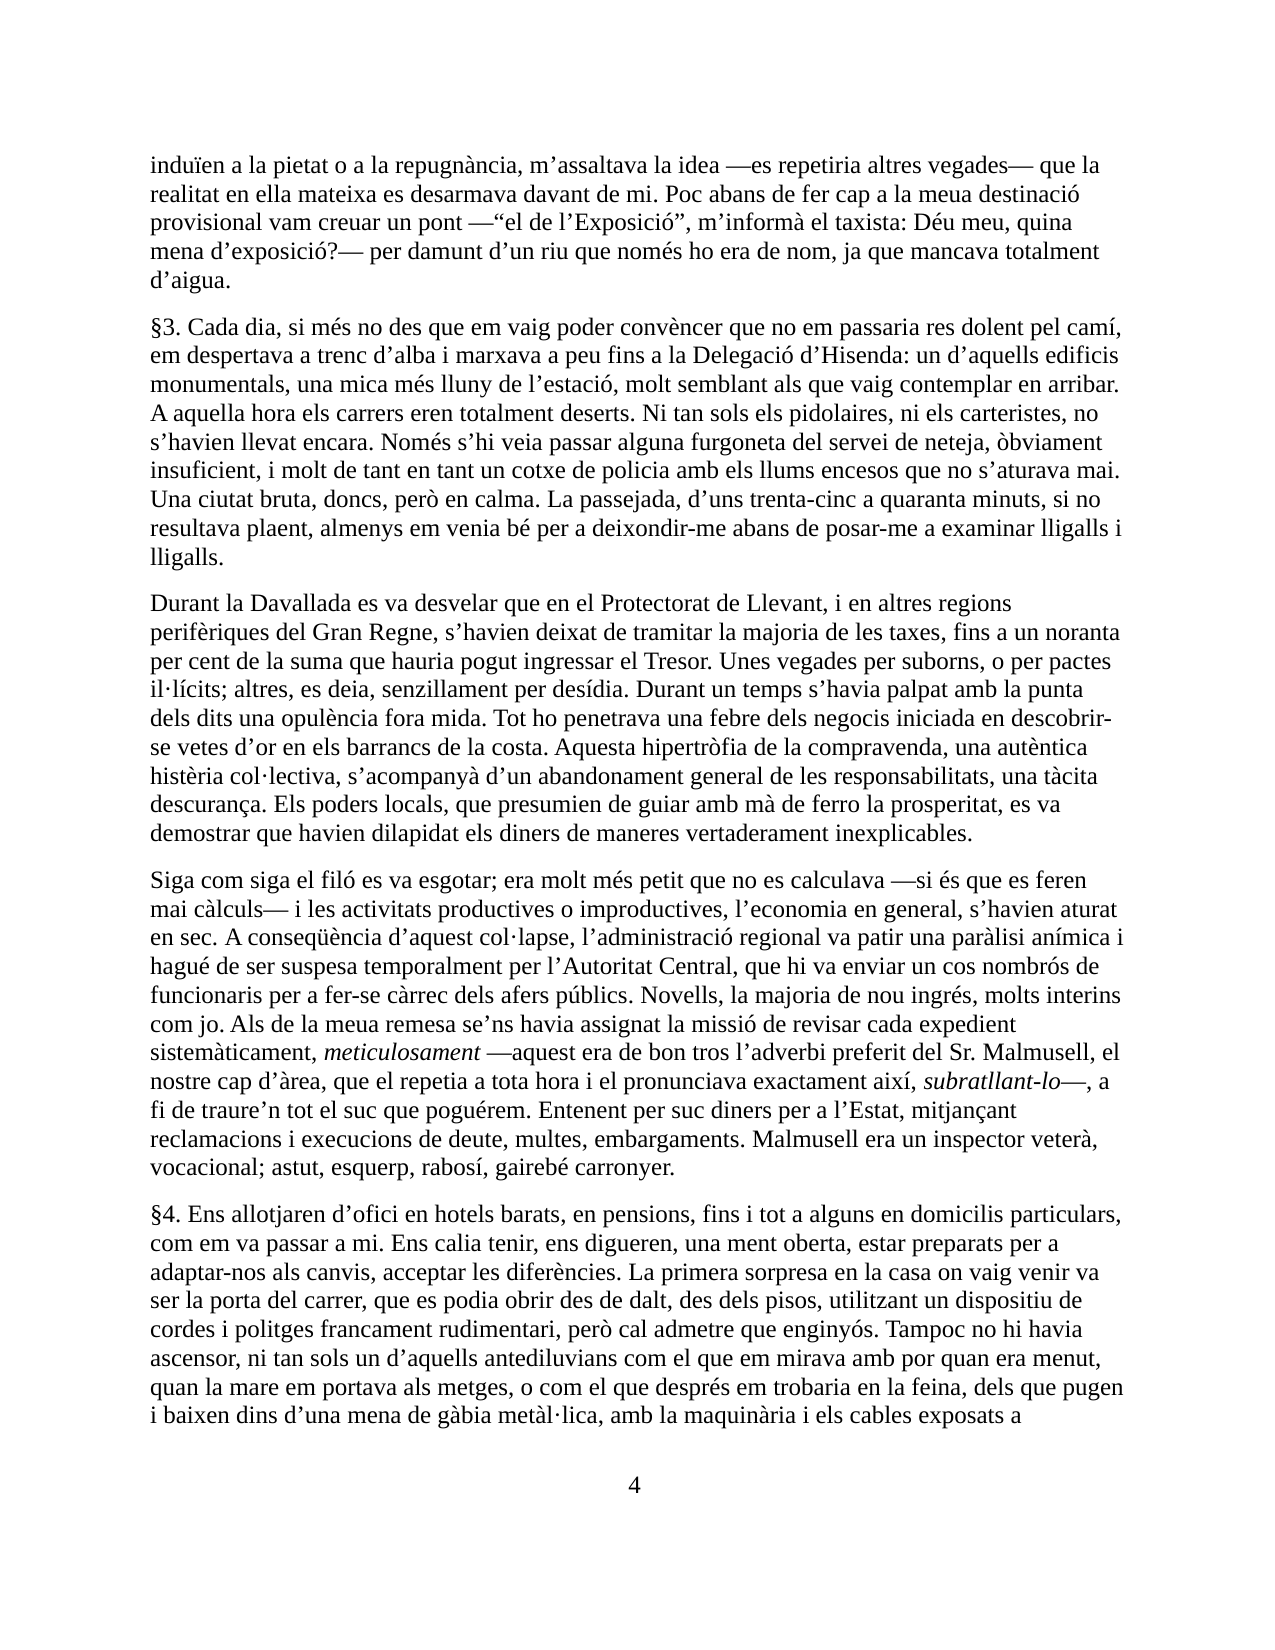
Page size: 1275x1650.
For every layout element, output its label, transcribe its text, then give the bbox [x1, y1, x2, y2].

text Siga com siga el filó es va esgotar; era molt més petit que no es calculava —si és que es feren mai càlculs— i les activitats productives o improductives, l’economia en general, s’havien aturat en sec. A conseqüència d’aquest col·lapse, l’administració regional va patir una paràlisi anímica i hagué de ser suspesa temporalment per l’Autoritat Central, que hi va enviar un cos nombrós de funcionaris per a fer-se càrrec dels afers públics. Novells, la majoria de nou ingrés, molts interins com jo. Als de la meua remesa se’ns havia assignat la missió de revisar cada expedient sistemàticament, meticulosament —aquest era de bon tros l’adverbi preferit del Sr. Malmusell, el nostre cap d’àrea, que el repetia a tota hora i el pronunciava exactament així, subratllant-lo—, a fi de traure’n tot el suc que poguérem. Entenent per suc diners per a l’Estat, mitjançant reclamacions i execucions de deute, multes, embargaments. Malmusell era un inspector veterà, vocacional; astut, esquerp, rabosí, gairebé carronyer. [150, 865, 1125, 1181]
text §4. Ens allotjaren d’ofici en hotels barats, en pensions, fins i tot a alguns en domicilis particulars, com em va passar a mi. Ens calia tenir, ens digueren, una ment oberta, estar preparats per a adaptar-nos als canvis, acceptar les diferències. La primera sorpresa en la casa on vaig venir va ser la porta del carrer, que es podia obrir des de dalt, des dels pisos, utilitzant un dispositiu de cordes i politges francament rudimentari, però cal admetre que enginyós. Tampoc no hi havia ascensor, ni tan sols un d’aquells antediluvians com el que em mirava amb por quan era menut, quan la mare em portava als metges, o com el que després em trobaria en la feina, dels que pugen i baixen dins d’una mena de gàbia metàl·lica, amb la maquinària i els cables exposats a [150, 1199, 1125, 1429]
text induïen a la pietat o a la repugnància, m’assaltava la idea —es repetiria altres vegades— que la realitat en ella mateixa es desarmava davant de mi. Poc abans de fer cap a la meua destinació provisional vam creuar un pont —“el de l’Exposició”, m’informà el taxista: Déu meu, quina mena d’exposició?— per damunt d’un riu que només ho era de nom, ja que mancava totalment d’aigua. [150, 150, 1125, 294]
text §3. Cada dia, si més no des que em vaig poder convèncer que no em passaria res dolent pel camí, em despertava a trenc d’alba i marxava a peu fins a la Delegació d’Hisenda: un d’aquells edificis monumentals, una mica més lluny de l’estació, molt semblant als que vaig contemplar en arribar. A aquella hora els carrers eren totalment deserts. Ni tan sols els pidolaires, ni els carteristes, no s’havien llevat encara. Només s’hi veia passar alguna furgoneta del servei de neteja, òbviament insuficient, i molt de tant en tant un cotxe de policia amb els llums encesos que no s’aturava mai. Una ciutat bruta, doncs, però en calma. La passejada, d’uns trenta-cinc a quaranta minuts, si no resultava plaent, almenys em venia bé per a deixondir-me abans de posar-me a examinar lligalls i lligalls. [150, 312, 1125, 570]
text Durant la Davallada es va desvelar que en el Protectorat de Llevant, i en altres regions perifèriques del Gran Regne, s’havien deixat de tramitar la majoria de les taxes, fins a un noranta per cent de la suma que hauria pogut ingressar el Tresor. Unes vegades per suborns, o per pactes il·lícits; altres, es deia, senzillament per desídia. Durant un temps s’havia palpat amb la punta dels dits una opulència fora mida. Tot ho penetrava una febre dels negocis iniciada en descobrir-se vetes d’or en els barrancs de la costa. Aquesta hipertròfia de la compravenda, una autèntica histèria col·lectiva, s’acompanyà d’un abandonament general de les responsabilitats, una tàcita descurança. Els poders locals, que presumien de guiar amb mà de ferro la prosperitat, es va demostrar que havien dilapidat els diners de maneres vertaderament inexplicables. [150, 588, 1125, 847]
